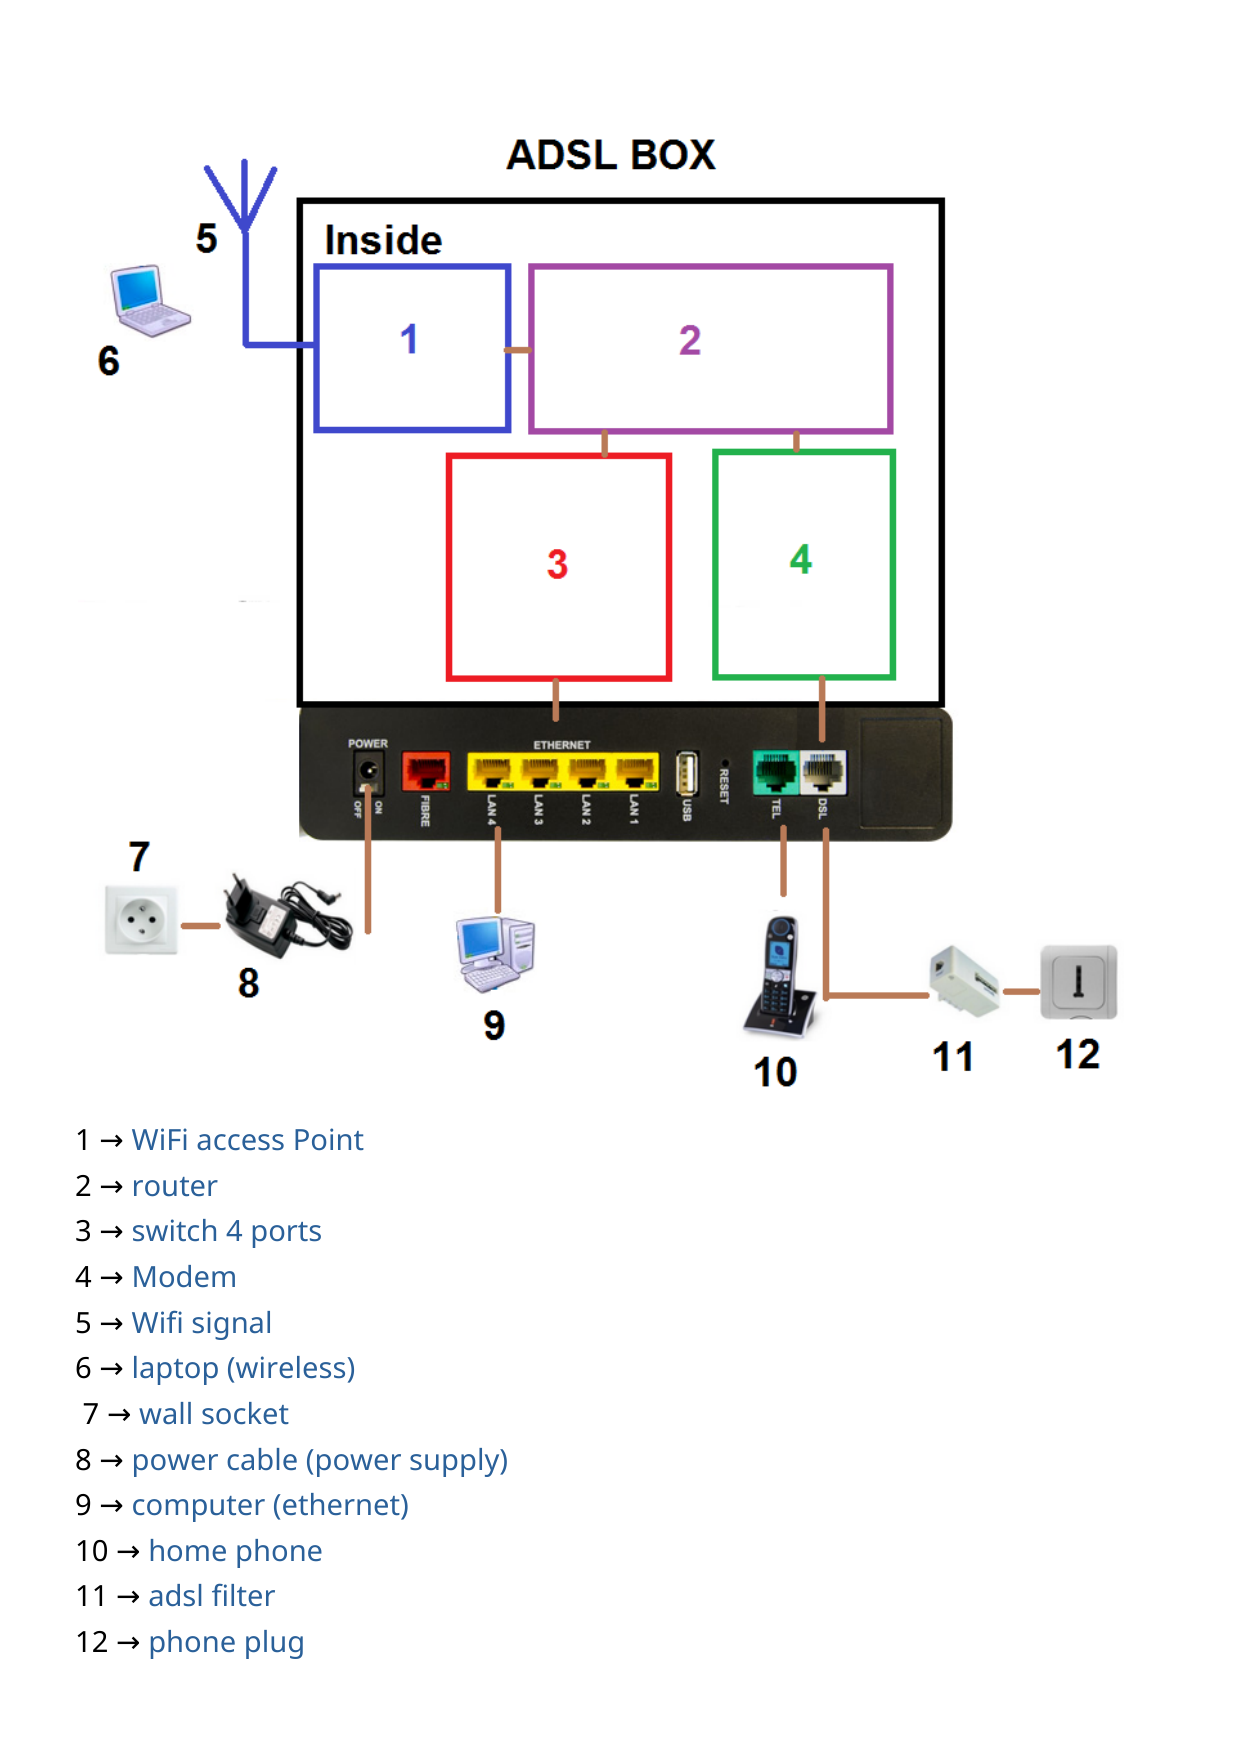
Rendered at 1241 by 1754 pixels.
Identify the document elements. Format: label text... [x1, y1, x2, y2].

list 12 → phone plug [75, 1621, 1165, 1661]
list 1 → WiFi access Point [75, 1119, 1165, 1159]
list 11 → adsl filter [75, 1576, 1165, 1615]
list 6 → laptop (wireless) [75, 1348, 1165, 1387]
list 4 → Modem [75, 1256, 1165, 1296]
list 5 → Wifi signal [75, 1302, 1165, 1342]
list 7 → wall socket [75, 1393, 1165, 1433]
list 10 → home phone [75, 1530, 1165, 1570]
list 8 → power cable (power supply) [75, 1439, 1165, 1478]
list 9 → computer (ethernet) [75, 1484, 1165, 1524]
list 2 → router [75, 1165, 1165, 1205]
picture [78, 75, 1133, 1120]
list 3 → switch 4 ports [75, 1211, 1165, 1250]
